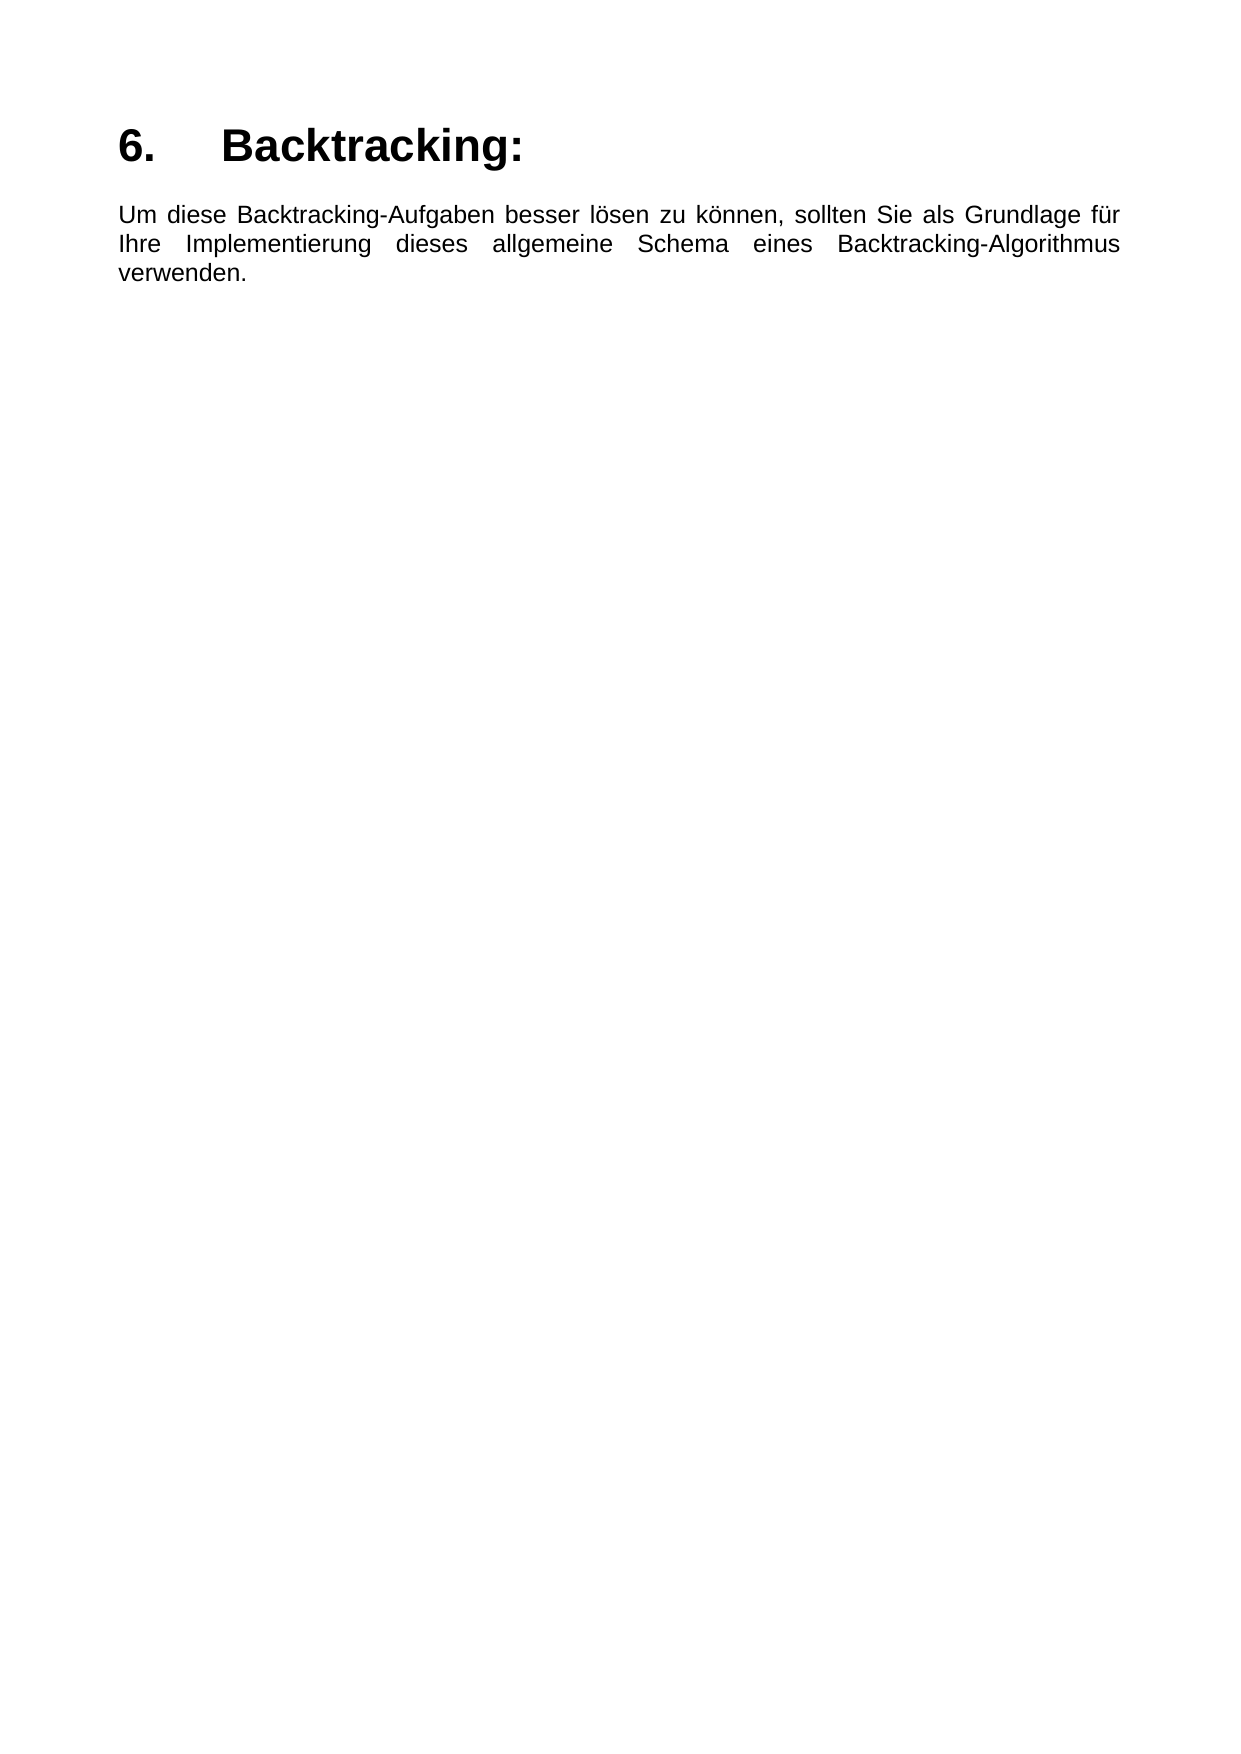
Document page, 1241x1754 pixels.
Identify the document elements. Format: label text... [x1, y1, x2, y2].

text Um diese Backtracking-Aufgaben besser lösen zu können, sollten Sie als Grundlage für Ihre Implementierung dieses allgemeine Schema eines Backtracking-Algorithmus verwenden. [118, 200, 1122, 287]
list Backtracking: [118, 118, 1122, 171]
